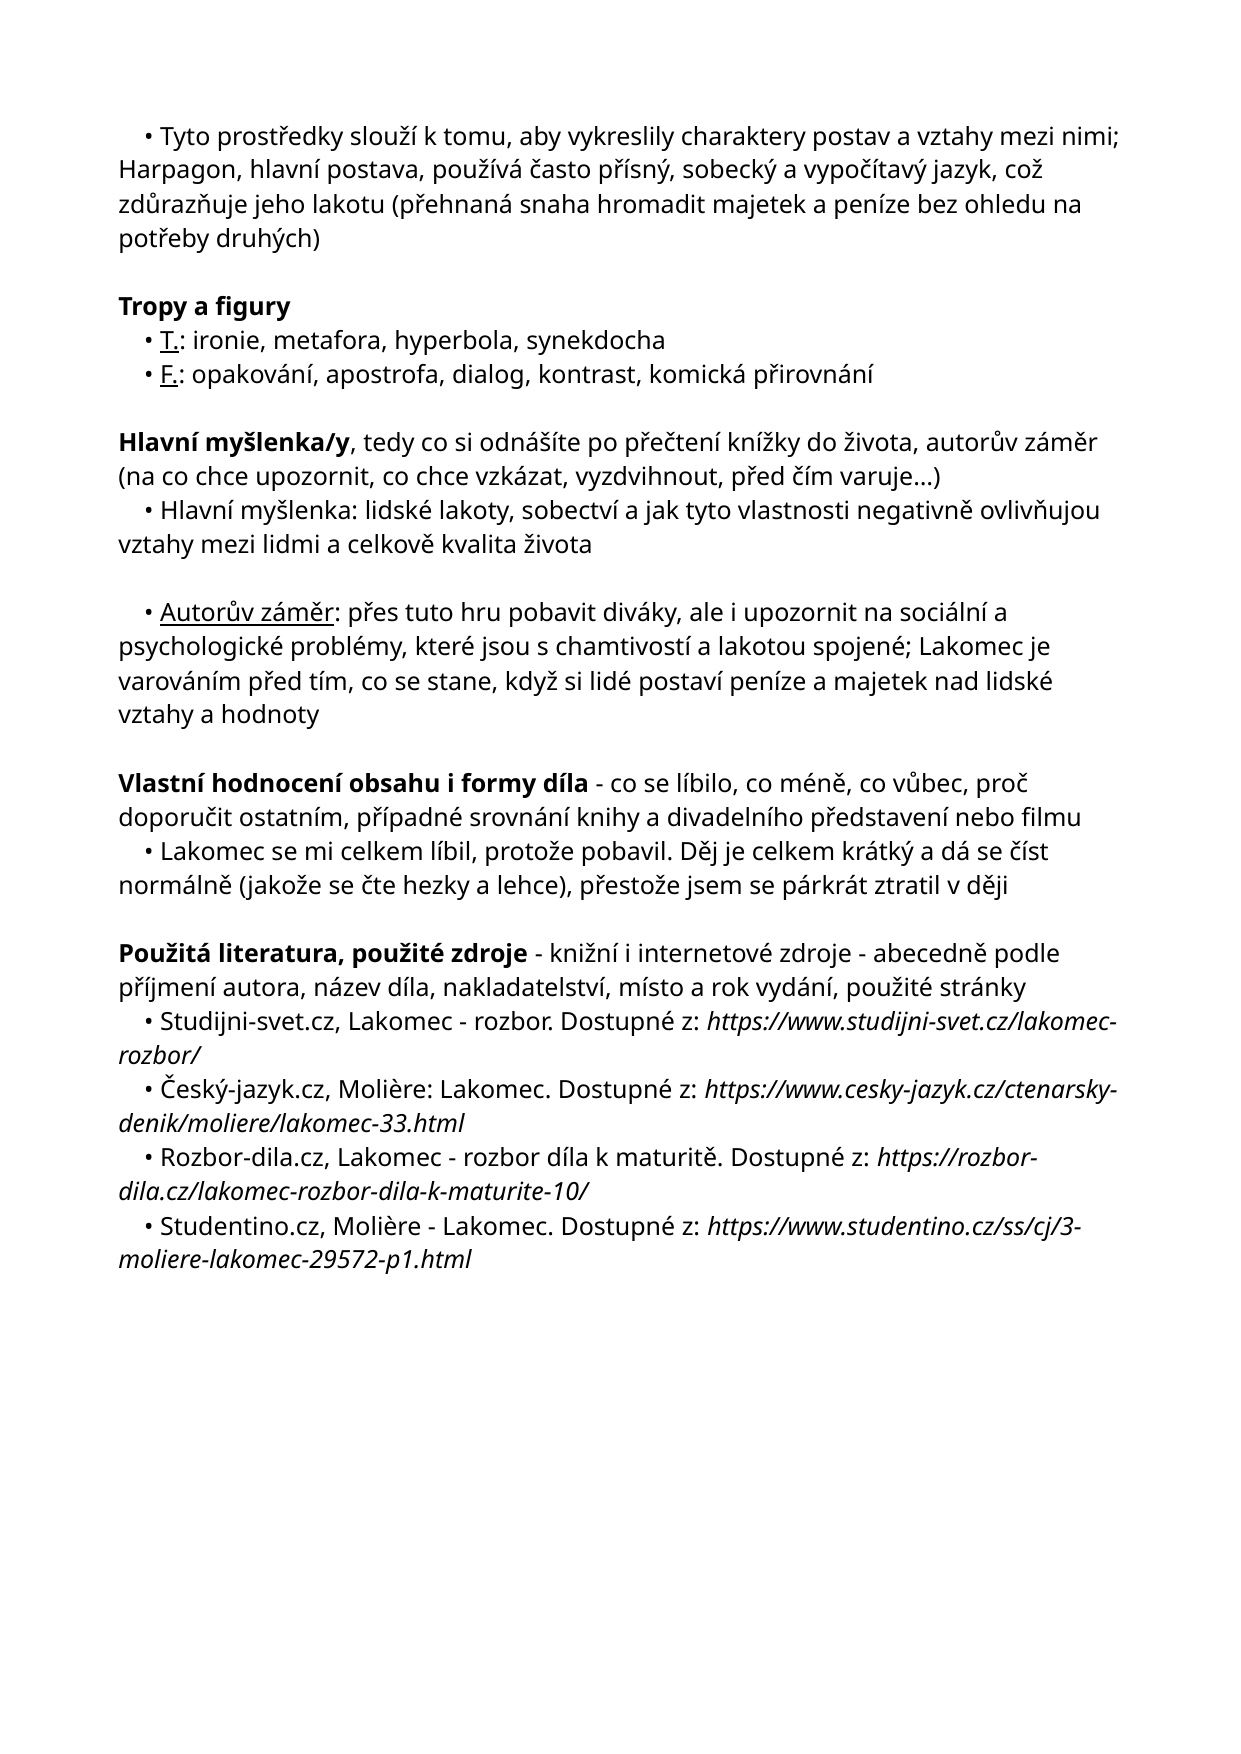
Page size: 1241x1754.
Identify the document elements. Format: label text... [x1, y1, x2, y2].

text Hlavní myšlenka/y, tedy co si odnášíte po přečtení knížky do života, autorův záměr (na co chce upozornit, co chce vzkázat, vyzdvihnout, před čím varuje…) [118, 425, 1122, 493]
text • T.: ironie, metafora, hyperbola, synekdocha [118, 322, 1122, 357]
text • Lakomec se mi celkem líbil, protože pobavil. Děj je celkem krátký a dá se číst normálně (jakože se čte hezky a lehce), přestože jsem se párkrát ztratil v ději [118, 833, 1122, 902]
text Tropy a figury [118, 288, 1122, 322]
text • Autorův záměr: přes tuto hru pobavit diváky, ale i upozornit na sociální a psychologické problémy, které jsou s chamtivostí a lakotou spojené; Lakomec je varováním před tím, co se stane, když si lidé postaví peníze a majetek nad lidské vztahy a hodnoty [118, 595, 1122, 731]
text Vlastní hodnocení obsahu i formy díla - co se líbilo, co méně, co vůbec, proč doporučit ostatním, případné srovnání knihy a divadelního představení nebo filmu [118, 765, 1122, 833]
text • F.: opakování, apostrofa, dialog, kontrast, komická přirovnání [118, 357, 1122, 391]
text • Studijni-svet.cz, Lakomec - rozbor. Dostupné z: https://www.studijni-svet.cz/lakomec-rozbor/ • Český-jazyk.cz, Molière: Lakomec. Dostupné z: https://www.cesky-jazyk.cz/ctenarsky-denik/moliere/lakomec-33.html • Rozbor-dila.cz, Lakomec - rozbor díla k maturitě. Dostupné z: https://rozbor-dila.cz/lakomec-rozbor-dila-k-maturite-10/ • Studentino.cz, Molière - Lakomec. Dostupné z: https://www.studentino.cz/ss/cj/3-moliere-lakomec-29572-p1.html [118, 1004, 1122, 1276]
text Použitá literatura, použité zdroje - knižní i internetové zdroje - abecedně podle příjmení autora, název díla, nakladatelství, místo a rok vydání, použité stránky [118, 936, 1122, 1004]
text • Hlavní myšlenka: lidské lakoty, sobectví a jak tyto vlastnosti negativně ovlivňujou vztahy mezi lidmi a celkově kvalita života [118, 493, 1122, 561]
text • Tyto prostředky slouží k tomu, aby vykreslily charaktery postav a vztahy mezi nimi; Harpagon, hlavní postava, používá často přísný, sobecký a vypočítavý jazyk, což zdůrazňuje jeho lakotu (přehnaná snaha hromadit majetek a peníze bez ohledu na potřeby druhých) [118, 118, 1122, 254]
